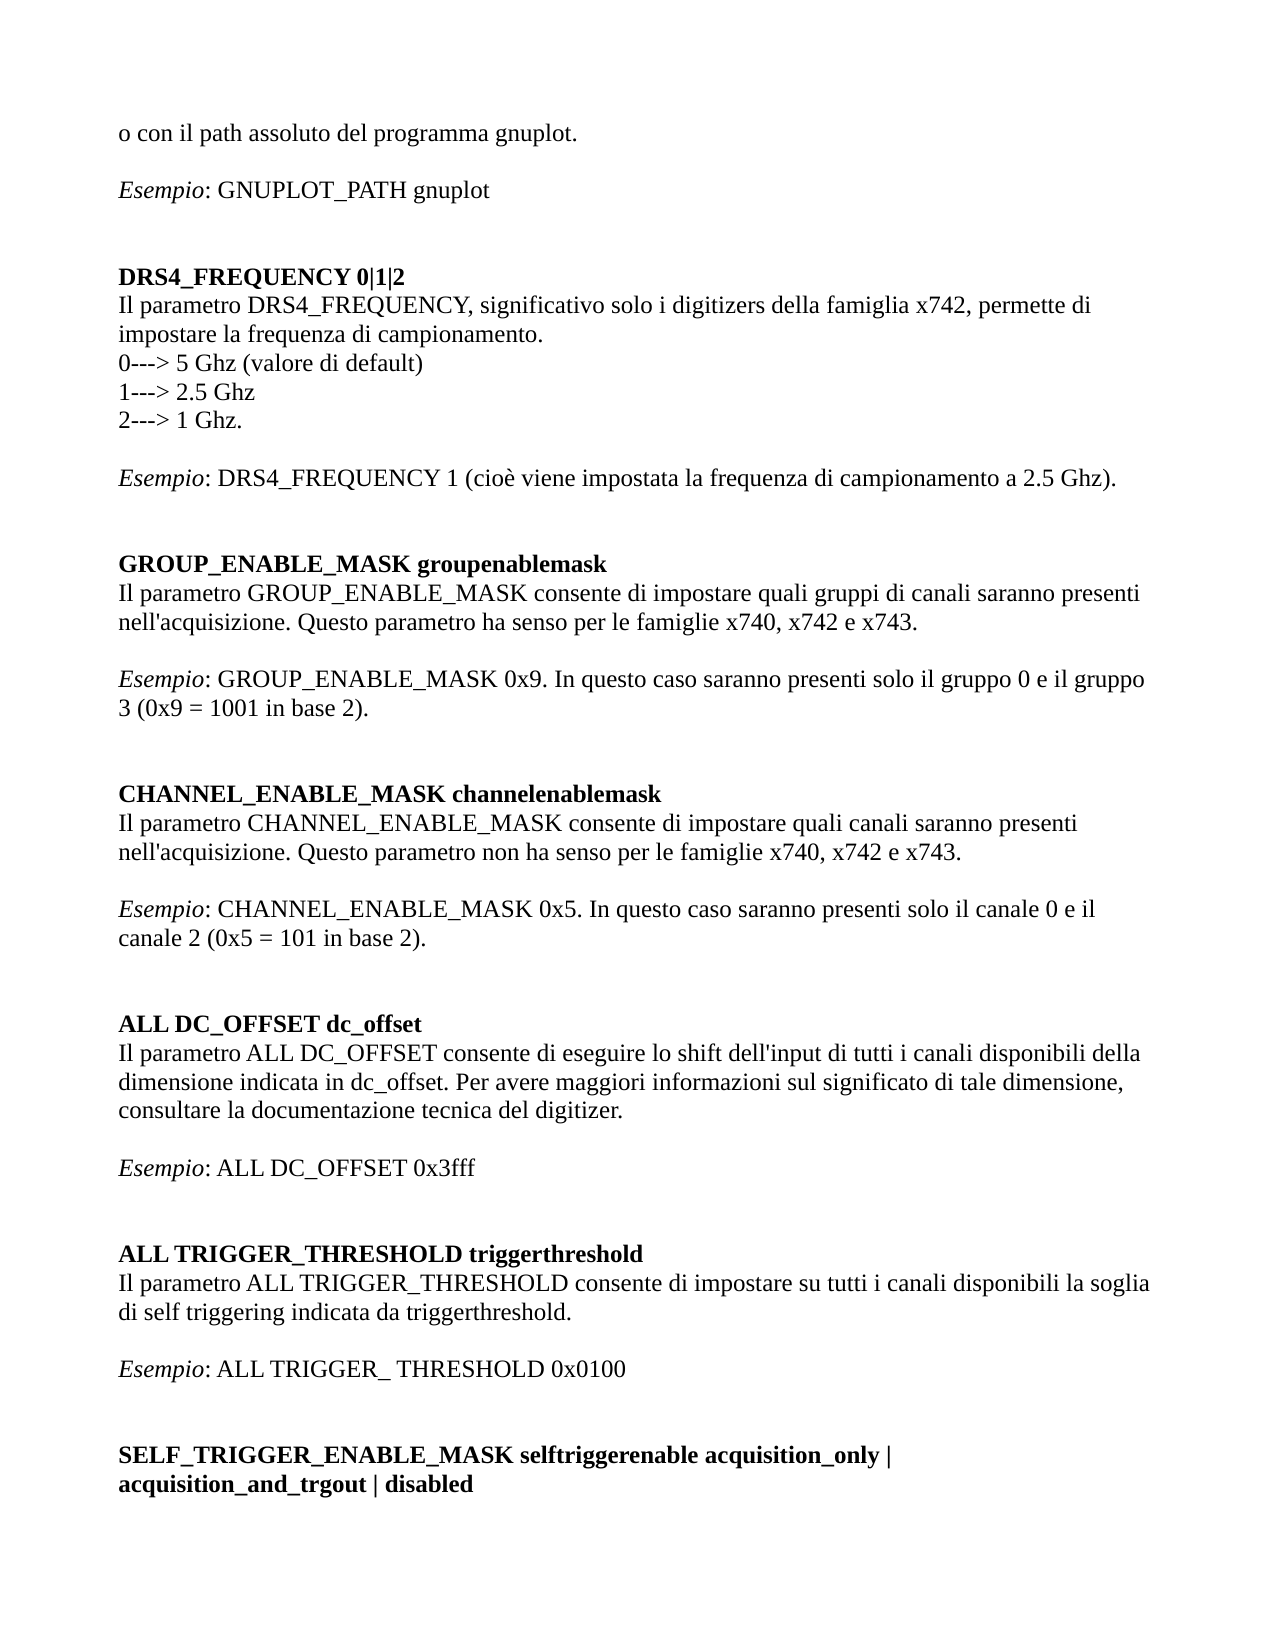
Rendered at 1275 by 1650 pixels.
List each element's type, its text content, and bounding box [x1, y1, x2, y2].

text Esempio: GNUPLOT_PATH gnuplot [118, 176, 1157, 204]
text Esempio: GROUP_ENABLE_MASK 0x9. In questo caso saranno presenti solo il gruppo 0 e il gruppo 3 (0x9 = 1001 in base 2). [118, 664, 1157, 722]
text DRS4_FREQUENCY 0|1|2 [118, 262, 1157, 291]
text Esempio: CHANNEL_ENABLE_MASK 0x5. In questo caso saranno presenti solo il canale 0 e il canale 2 (0x5 = 101 in base 2). [118, 894, 1157, 952]
text acquisition_and_trgout | disabled [118, 1469, 1157, 1498]
text Esempio: DRS4_FREQUENCY 1 (cioè viene impostata la frequenza di campionamento a 2.5 Ghz). [118, 463, 1157, 492]
text 2---> 1 Ghz. [118, 406, 1157, 434]
text 1---> 2.5 Ghz [118, 377, 1157, 406]
text GROUP_ENABLE_MASK groupenablemask [118, 549, 1157, 578]
text ALL DC_OFFSET dc_offset [118, 1009, 1157, 1038]
text Il parametro CHANNEL_ENABLE_MASK consente di impostare quali canali saranno presenti nell'acquisizione. Questo parametro non ha senso per le famiglie x740, x742 e x743. [118, 808, 1157, 866]
text CHANNEL_ENABLE_MASK channelenablemask [118, 779, 1157, 808]
text 0---> 5 Ghz (valore di default) [118, 348, 1157, 377]
text Il parametro GROUP_ENABLE_MASK consente di impostare quali gruppi di canali saranno presenti nell'acquisizione. Questo parametro ha senso per le famiglie x740, x742 e x743. [118, 578, 1157, 636]
text Il parametro ALL TRIGGER_THRESHOLD consente di impostare su tutti i canali disponibili la soglia di self triggering indicata da triggerthreshold. [118, 1268, 1157, 1326]
text o con il path assoluto del programma gnuplot. [118, 118, 1157, 147]
text Il parametro ALL DC_OFFSET consente di eseguire lo shift dell'input di tutti i canali disponibili della dimensione indicata in dc_offset. Per avere maggiori informazioni sul significato di tale dimensione, consultare la documentazione tecnica del digitizer. [118, 1038, 1157, 1124]
text Esempio: ALL TRIGGER_ THRESHOLD 0x0100 [118, 1354, 1157, 1383]
text ALL TRIGGER_THRESHOLD triggerthreshold [118, 1239, 1157, 1268]
text Il parametro DRS4_FREQUENCY, significativo solo i digitizers della famiglia x742, permette di impostare la frequenza di campionamento. [118, 291, 1157, 348]
text SELF_TRIGGER_ENABLE_MASK selftriggerenable acquisition_only | [118, 1441, 1157, 1469]
text Esempio: ALL DC_OFFSET 0x3fff [118, 1153, 1157, 1182]
